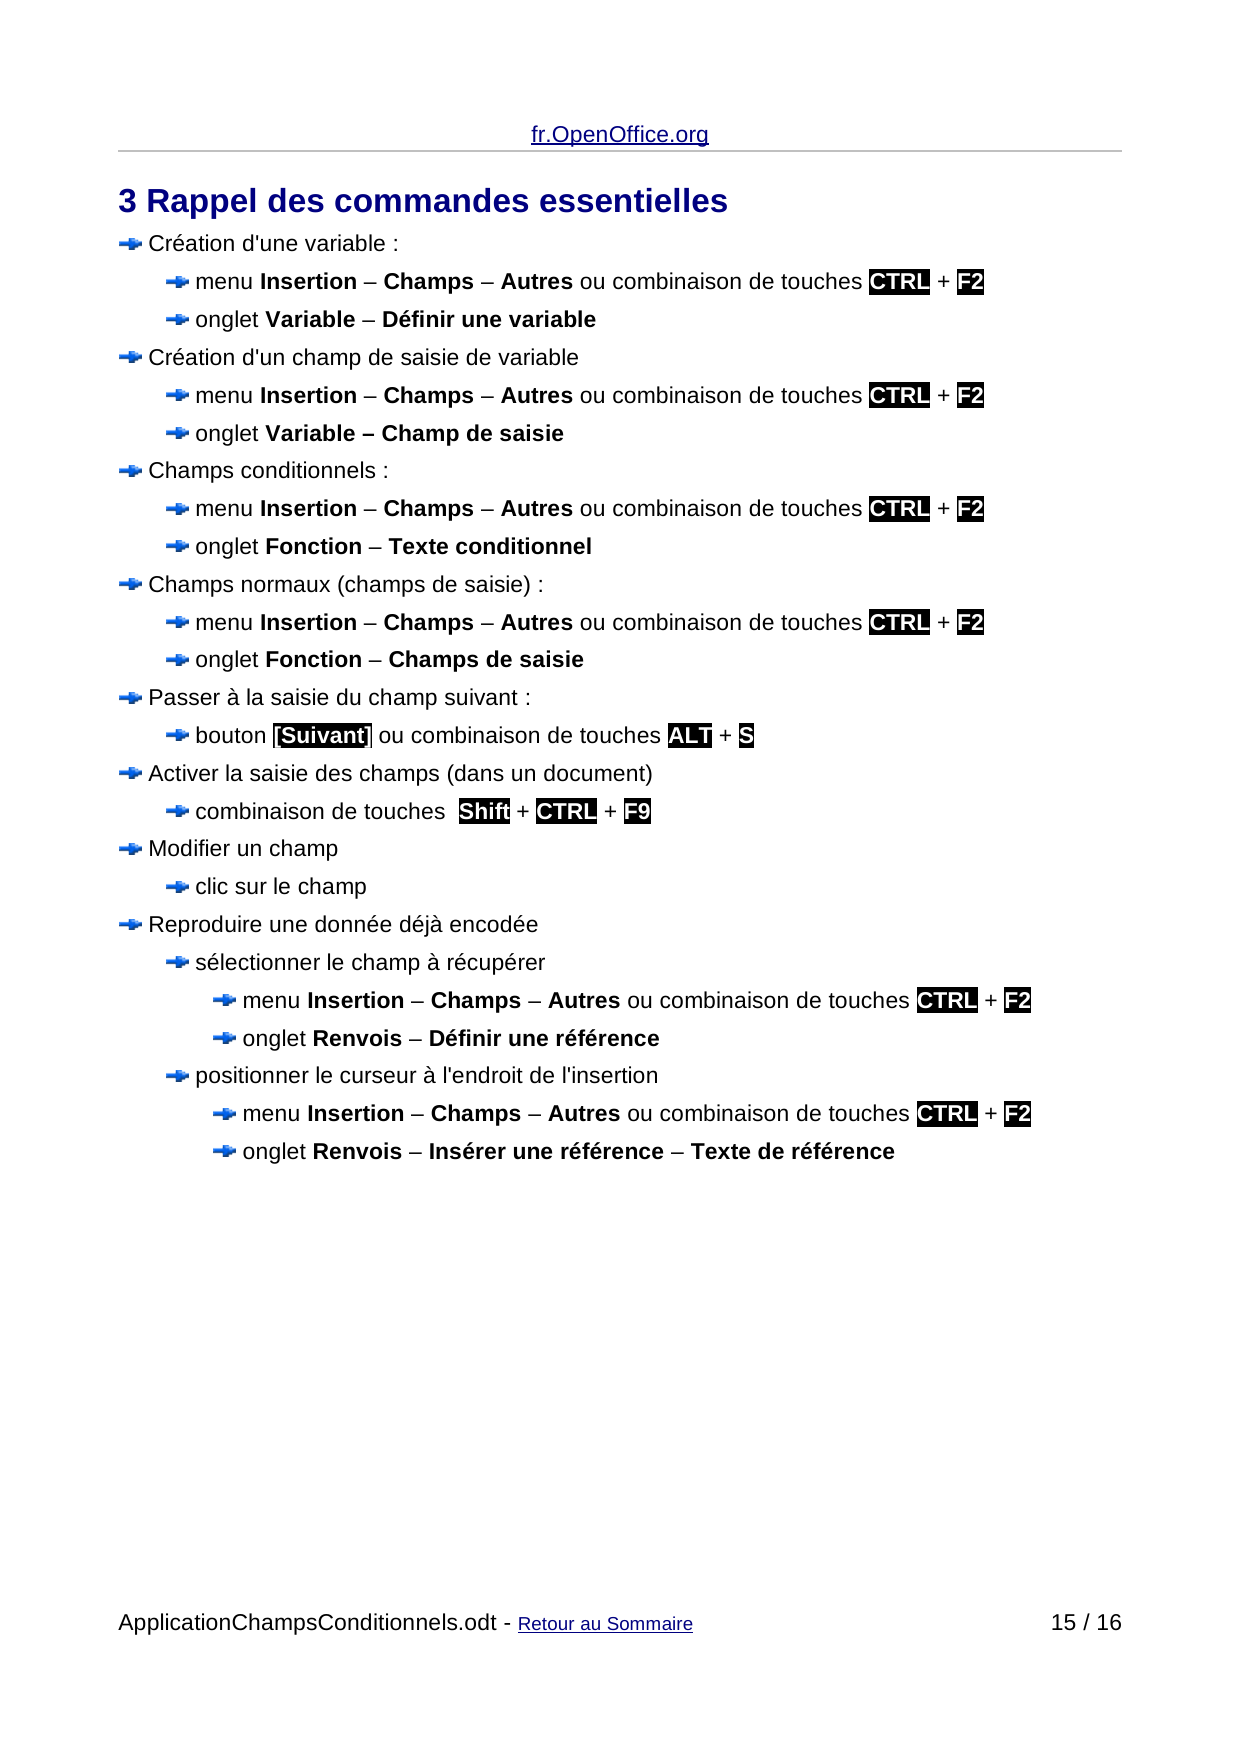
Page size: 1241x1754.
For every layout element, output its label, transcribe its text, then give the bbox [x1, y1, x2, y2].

picture [213, 1108, 236, 1120]
subtitle Rappel des commandes essentielles [118, 182, 1122, 219]
picture [119, 919, 142, 930]
picture [119, 578, 142, 590]
picture [119, 351, 142, 363]
picture [166, 805, 189, 817]
list menu Insertion – Champs – Autres ou combinaison de touches CTRL + F2 [165, 496, 869, 522]
picture [166, 389, 189, 401]
picture [166, 503, 189, 515]
picture [119, 238, 142, 250]
picture [119, 767, 142, 779]
picture [213, 1032, 236, 1044]
picture [166, 540, 189, 552]
list menu Insertion – Champs – Autres ou combinaison de touches CTRL + F2 [984, 609, 1122, 635]
list menu Insertion – Champs – Autres ou combinaison de touches CTRL + F2 [165, 382, 869, 408]
list combinaison de touches Shift + CTRL + F9 [165, 798, 459, 824]
list onglet Fonction – Texte conditionnel [165, 533, 1122, 559]
list onglet Renvois – Insérer une référence – Texte de référence [213, 1138, 1122, 1164]
list Champs normaux (champs de saisie) : [118, 571, 1122, 597]
list menu Insertion – Champs – Autres ou combinaison de touches CTRL + F2 [213, 1101, 917, 1127]
list Création d'une variable : [118, 231, 1122, 257]
list onglet Variable – Champ de saisie [165, 420, 1122, 446]
list positionner le curseur à l'endroit de l'insertion [165, 1063, 1122, 1089]
list combinaison de touches Shift + CTRL + F9 [651, 798, 1122, 824]
list Passer à la saisie du champ suivant : [118, 684, 1122, 711]
picture [166, 729, 189, 741]
picture [119, 843, 142, 855]
list menu Insertion – Champs – Autres ou combinaison de touches CTRL + F2 [165, 269, 869, 295]
picture [213, 1145, 236, 1157]
picture [166, 1070, 189, 1082]
list menu Insertion – Champs – Autres ou combinaison de touches CTRL + F2 [213, 987, 917, 1013]
list Création d'un champ de saisie de variable [118, 344, 1122, 370]
picture [166, 654, 189, 666]
list Activer la saisie des champs (dans un document) [118, 760, 1122, 786]
list onglet Renvois – Définir une référence [213, 1025, 1122, 1051]
list Modifier un champ [118, 836, 1122, 862]
list menu Insertion – Champs – Autres ou combinaison de touches CTRL + F2 [1031, 987, 1122, 1013]
picture [119, 465, 142, 477]
picture [166, 427, 189, 439]
list Champs conditionnels : [118, 458, 1122, 484]
list Reproduire une donnée déjà encodée [118, 911, 1122, 937]
list onglet Variable – Définir une variable [165, 306, 1122, 332]
list menu Insertion – Champs – Autres ou combinaison de touches CTRL + F2 [984, 269, 1122, 295]
list sélectionner le champ à récupérer [165, 949, 1122, 975]
picture [119, 692, 142, 704]
picture [213, 994, 236, 1006]
picture [166, 616, 189, 628]
list onglet Fonction – Champs de saisie [165, 647, 1122, 673]
list menu Insertion – Champs – Autres ou combinaison de touches CTRL + F2 [984, 382, 1122, 408]
list bouton [Suivant] ou combinaison de touches ALT + S [165, 722, 1122, 748]
picture [166, 314, 189, 325]
picture [166, 276, 189, 288]
list menu Insertion – Champs – Autres ou combinaison de touches CTRL + F2 [984, 496, 1122, 522]
picture [166, 881, 189, 893]
list menu Insertion – Champs – Autres ou combinaison de touches CTRL + F2 [165, 609, 869, 635]
list menu Insertion – Champs – Autres ou combinaison de touches CTRL + F2 [1031, 1101, 1122, 1127]
list clic sur le champ [165, 874, 1122, 900]
picture [166, 956, 189, 968]
